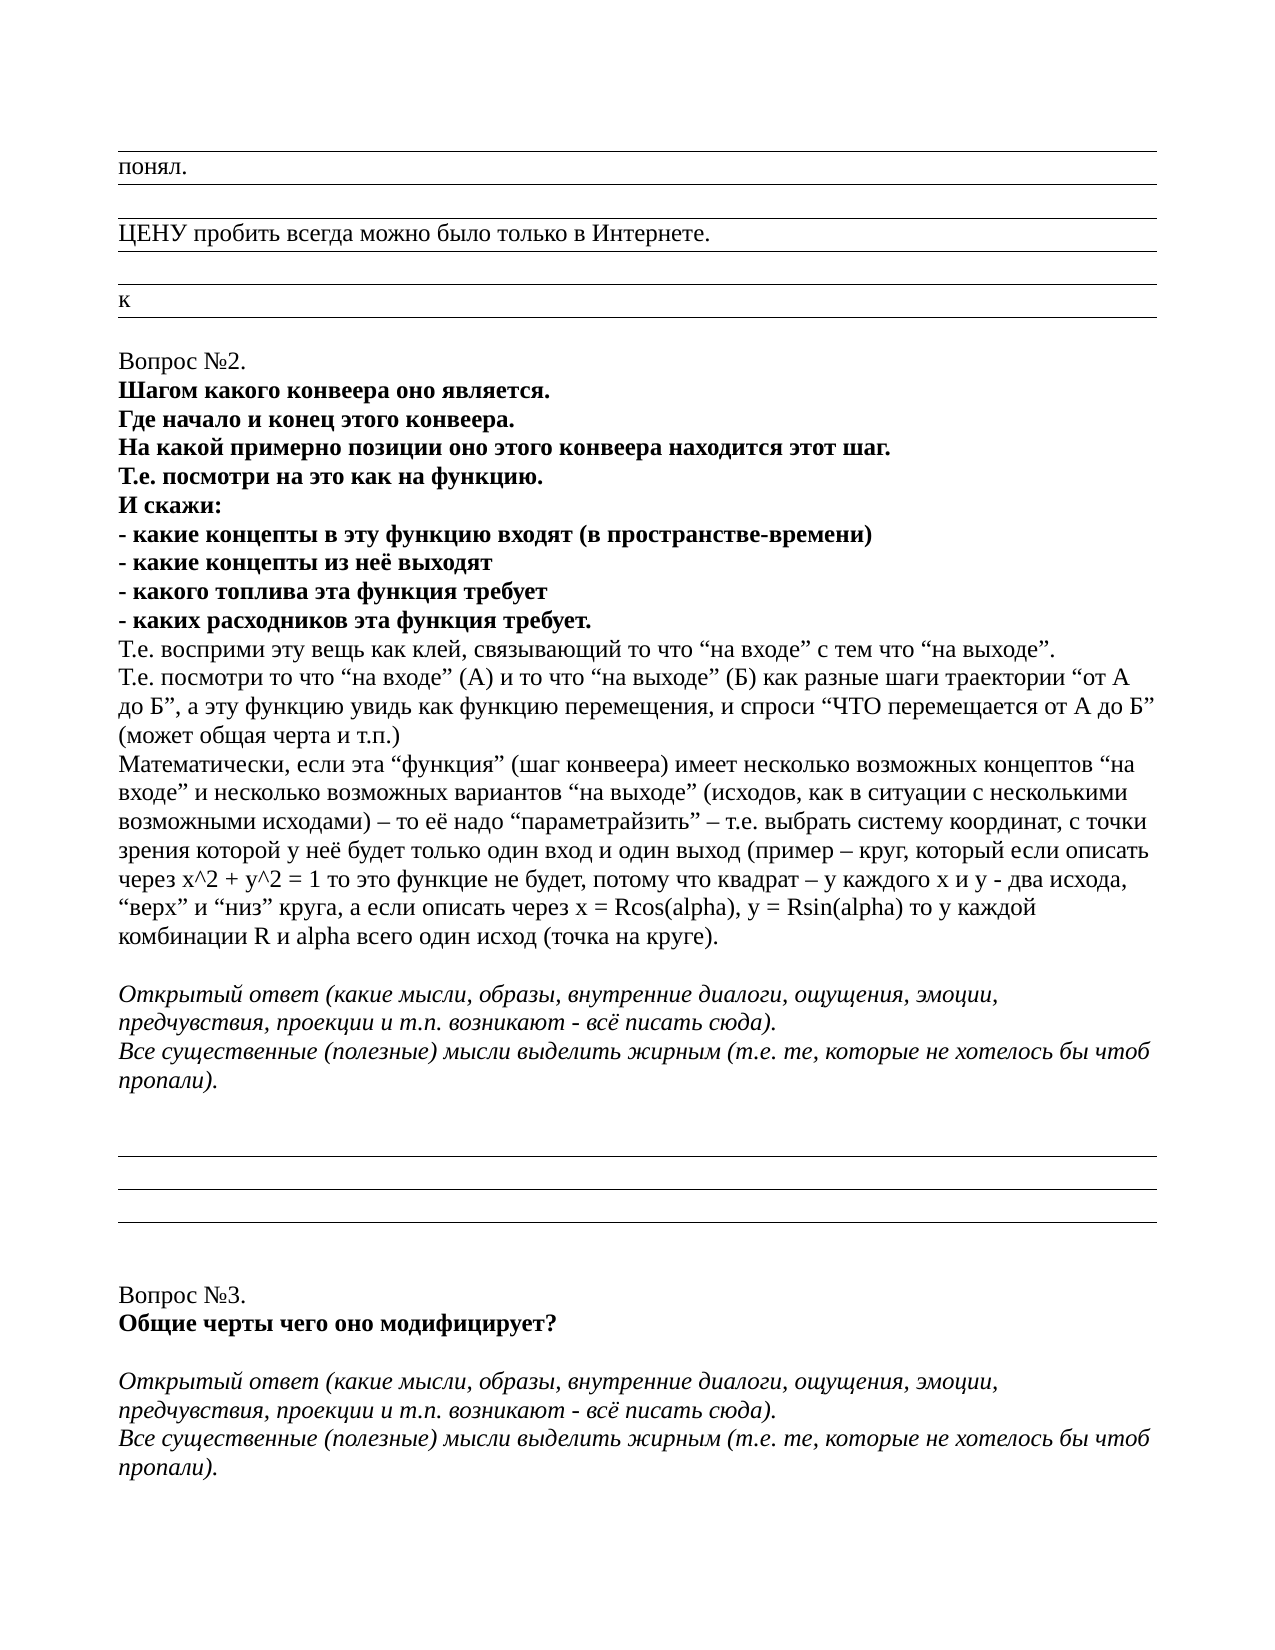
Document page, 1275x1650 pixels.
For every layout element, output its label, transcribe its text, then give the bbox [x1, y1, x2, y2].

text Вопрос №2. [118, 346, 1157, 375]
text ЦЕНУ пробить всегда можно было только в Интернете. [118, 219, 1157, 251]
text Математически, если эта “функция” (шаг конвеера) имеет несколько возможных концептов “на входе” и несколько возможных вариантов “на выходе” (исходов, как в ситуации с несколькими возможными исходами) – то её надо “параметрайзить” – т.е. выбрать систему координат, с точки зрения которой у неё будет только один вход и один выход (пример – круг, который если описать через х^2 + y^2 = 1 то это функцие не будет, потому что квадрат – у каждого х и у - два исхода, “верх” и “низ” круга, а если описать через x = Rcos(alpha), y = Rsin(alpha) то у каждой комбинации R и alpha всего один исход (точка на круге). [118, 749, 1157, 950]
text Т.е. посмотри то что “на входе” (А) и то что “на выходе” (Б) как разные шаги траектории “от А до Б”, а эту функцию увидь как функцию перемещения, и спроси “ЧТО перемещается от А до Б” (может общая черта и т.п.) [118, 662, 1157, 749]
text - каких расходников эта функция требует. [118, 605, 1157, 634]
text И скажи: [118, 490, 1157, 519]
text Все существенные (полезные) мысли выделить жирным (т.е. те, которые не хотелось бы чтоб пропали). [118, 1036, 1157, 1094]
text понял. [118, 152, 1157, 184]
text к [118, 285, 1157, 317]
text Все существенные (полезные) мысли выделить жирным (т.е. те, которые не хотелось бы чтоб пропали). [118, 1423, 1157, 1481]
text - какие концепты в эту функцию входят (в пространстве-времени) [118, 519, 1157, 547]
text Открытый ответ (какие мысли, образы, внутренние диалоги, ощущения, эмоции, предчувствия, проекции и т.п. возникают - всё писать сюда). [118, 1366, 1157, 1423]
text Вопрос №3. [118, 1280, 1157, 1308]
text Открытый ответ (какие мысли, образы, внутренние диалоги, ощущения, эмоции, предчувствия, проекции и т.п. возникают - всё писать сюда). [118, 979, 1157, 1036]
text Т.е. восприми эту вещь как клей, связывающий то что “на входе” с тем что “на выходе”. [118, 634, 1157, 662]
text - какие концепты из неё выходят [118, 547, 1157, 576]
text На какой примерно позиции оно этого конвеера находится этот шаг. [118, 432, 1157, 461]
text Общие черты чего оно модифицирует? [118, 1308, 1157, 1337]
text Шагом какого конвеера оно является. [118, 375, 1157, 404]
text Где начало и конец этого конвеера. [118, 404, 1157, 432]
text Т.е. посмотри на это как на функцию. [118, 461, 1157, 490]
text - какого топлива эта функция требует [118, 576, 1157, 605]
